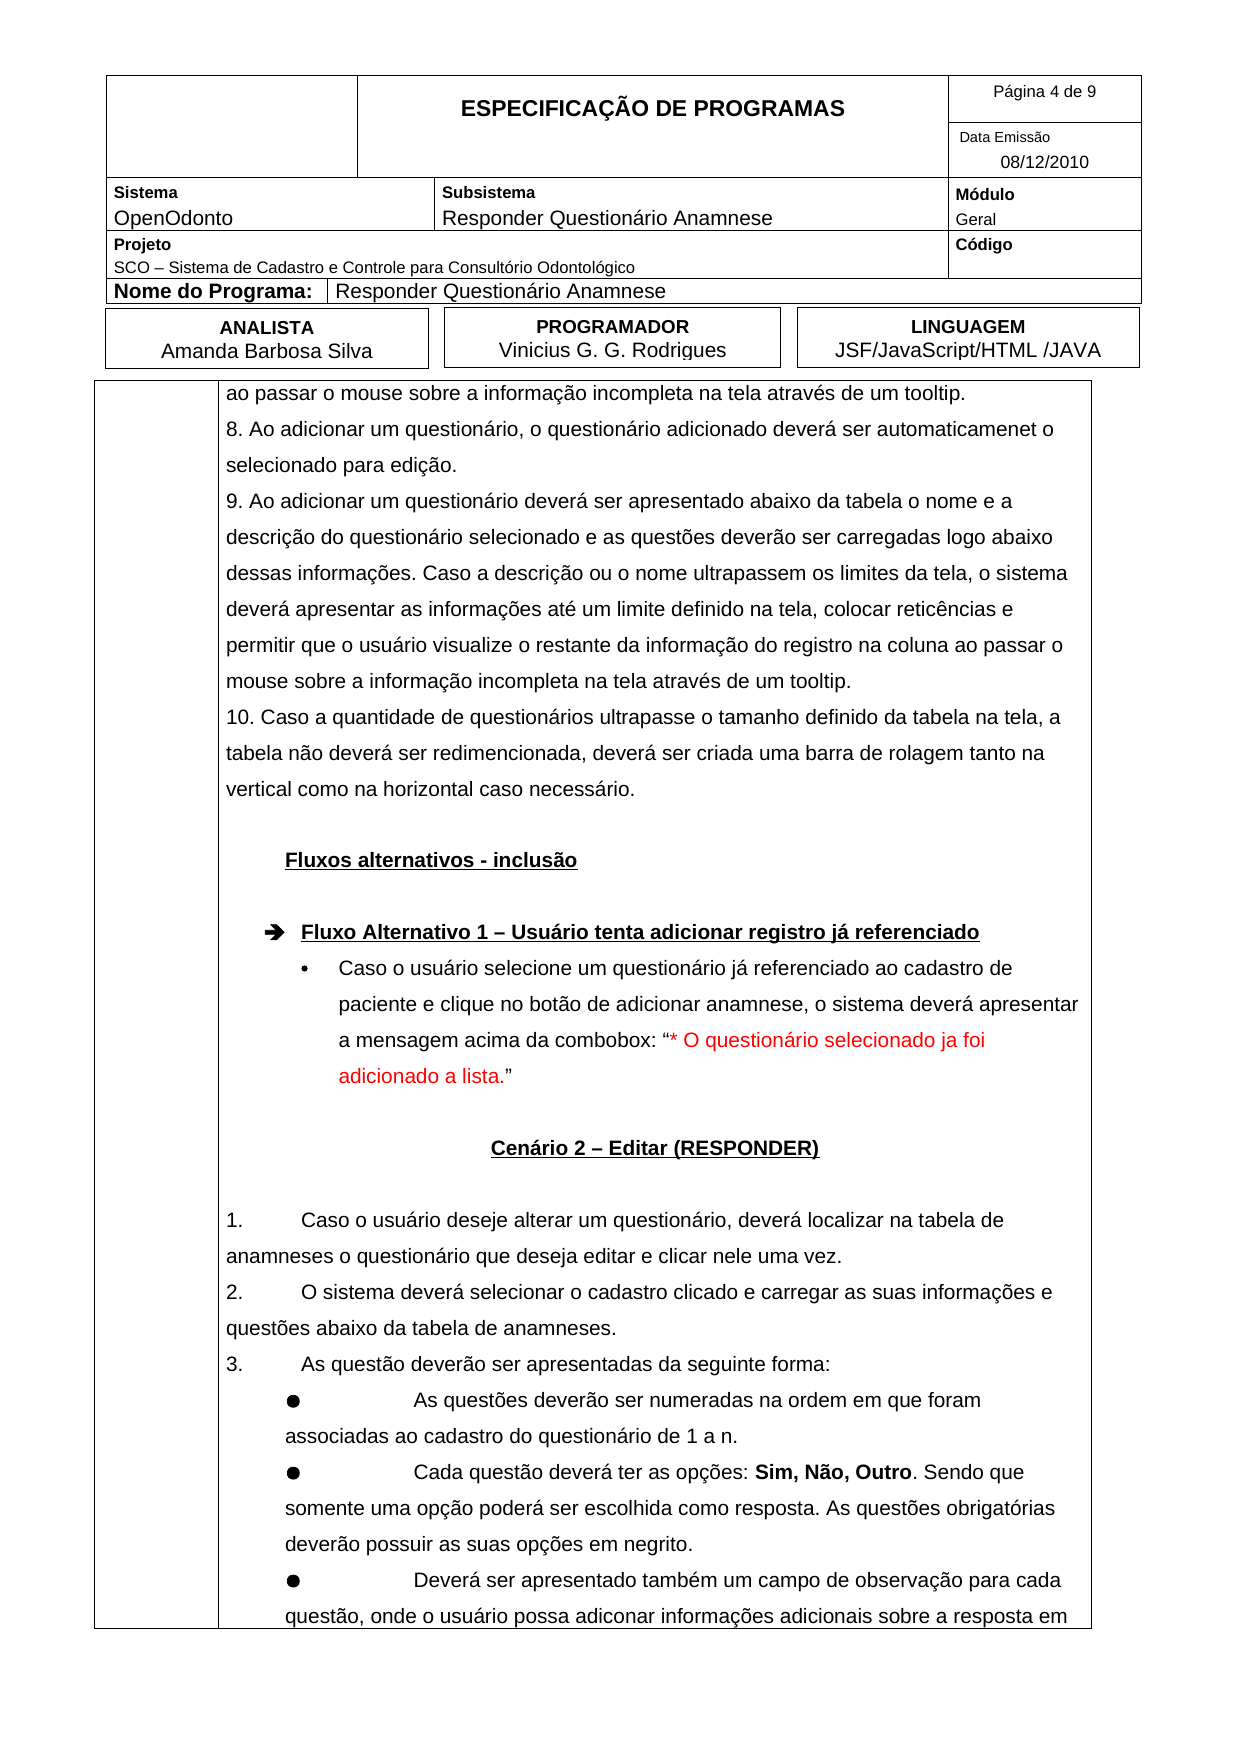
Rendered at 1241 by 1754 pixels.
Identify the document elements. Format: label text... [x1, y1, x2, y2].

table_header Apresentar ao usuário a aba de Ficha Anamnese e permitir que o usuário adicione visualmente os registros de questionários desejados, edite-os ou remova-os. Usuário. Selecionar a aba Ficha Anamnese no cadastro de Paciente. Fluxos Principais Cenário 1 – Incluir Usuário deverá selecionar a aba Ficha Anamnese no cadastro de Paciente. Nessa aba, o sistema deverá adiconar, apenas visualmente, o registro do questionário. Deverá persistir os dados do questionário apenas quando o usuário salvar todo o registro clicando no botão Salvar do cadastro de Paciente. 3. O sistema deverá listar através de uma combobox todos os registros cadastros de questionário. Para incluir um questionário no cadastro do paciente, o usuário deverá selecionar o questionário desejado na combobox e clicar no botão de adicionar questionário. O sistema deverá adicionar visualmente o registro na tabela de anamneses. 6. A tabela de Anamneses deverá conter as colunas: Coluna que indica qual o questionário está selecionado. O questionário que estiver selecionado deverá conter o ícone nessa coluna. Somente um questionário terá essa marcação por vez. Nome Descricao Remover (deverá conter um botão com o ícone “x” para cada registro da tabela) 7. Caso os dados do registro ultrapassem os limites da coluna na tabela de Anamneses, o sistema deverá apresentar as informações até o limite da coluna na tabela, colocar reticências e permitir que o usuário visualize o restante da informação do registro na coluna ao passar o mouse sobre a informação incompleta na tela através de um tooltip. 8. Ao adicionar um questionário, o questionário adicionado deverá ser automaticamenet o selecionado para edição. 9. Ao adicionar um questionário deverá ser apresentado abaixo da tabela o nome e a descrição do questionário selecionado e as questões deverão ser carregadas logo abaixo dessas informações. Caso a descrição ou o nome ultrapassem os limites da tela, o sistema deverá apresentar as informações até um limite definido na tela, colocar reticências e permitir que o usuário visualize o restante da informação do registro na coluna ao passar o mouse sobre a informação incompleta na tela através de um tooltip. 10. Caso a quantidade de questionários ultrapasse o tamanho definido da tabela na tela, a tabela não deverá ser redimencionada, deverá ser criada uma barra de rolagem tanto na vertical como na horizontal caso necessário. Fluxos alternativos - inclusão Fluxo Alternativo 1 – Usuário tenta adicionar registro já referenciado Caso o usuário selecione um questionário já referenciado ao cadastro de paciente e clique no botão de adicionar anamnese, o sistema deverá apresentar a mensagem acima da combobox: “* O questionário selecionado ja foi adicionado a lista.” Cenário 2 – Editar (RESPONDER) Caso o usuário deseje alterar um questionário, deverá localizar na tabela de anamneses o questionário que deseja editar e clicar nele uma vez. O sistema deverá selecionar o cadastro clicado e carregar as suas informações e questões abaixo da tabela de anamneses. As questão deverão ser apresentadas da seguinte forma: As questões deverão ser numeradas na ordem em que foram associadas ao cadastro do questionário de 1 a n. Cada questão deverá ter as opções: Sim, Não, Outro. Sendo que somente uma opção poderá ser escolhida como resposta. As questões obrigatórias deverão possuir as suas opções em negrito. Deverá ser apresentado também um campo de observação para cada questão, onde o usuário possa adiconar informações adicionais sobre a resposta em questão. O campo observação poderá ter no máximo 300 caracteres. O usuário poderá então responder as questões. As informações preenchidas na aba de Ficha Anamnese deverão ser guardadas mesmo que o usuário troque de abas no cadastro do paciente, os dados só serão perdidos se o usuário sair do cadastro do paciente sem clicar no botão salvar do cadastro do paciente. Ao clicar no botão salvar do cadastro de paciente, o sistema deverá persistir os dados. Fluxos alternativos – edição Fluxo Alternativo 1 – Usuário não preencheu as questões obrigatórias Ao clicar no botão de salvar do cadastro do paciente, o sistema deverá primeiramente validar se as questões obrigatórias, de qualquer dos questionários associados ao cadastro, foram preechidas. Pode haver mais de um questionário associado e várias questões obrigatórias não preenchidas. Caso alguma questão não tenha sido preenchida, o sistema deverá apresentar a mensagem: Campos obrigatórios não preenchidos em uma pop up. O usuário fechará a janela. Caso apenas uma questão obrigatória não tenha sido preenchida, o sistema deverá apresenta a mensagem acima da tabela de anamnese: “* 'NOME DO QUESTIONÁRIO : A questão : 'número da questão' é obrigatória.” Caso mais de uma questão obrigatória não tenha sido preenchida, o sistema deverá apresentar a mensagem acima da tabela de anamnese: “* 'NOME DO QUESTIONÁRIO' : As questões : 'némeros das questões' são obrigatórias.” Deverá ser apresentada uma mensagem para cada questionário associado que não tenha sido respondidas as questões obrigatórias. Fluxo Alternativo 2 – Campos preenchidos inválidos Ao clicar no botão salvar do cadastro do Paciente, e após validar as questões obrigatórias, o sistema deverá validar se o campo observação de qualquer questão e de qualquer questionário associado ao cadastro foi preenchido com valores inválidos. Pode haver mais de um questionário associado. Caso o campo observação possua mais que o máximo de caracteres permitidos, o sistema deverá apresenta a mensagem: Campos inválidos em uma pop up. O usuário fecjará a janela. Caso apenas um campo observação tenha excedido o tamanho, o sistema apresentará a mensagem: “* 'NOME DO QUESTIONÁRIO' : A questão : 'número da questão' possui observação com valor muito longo. Máximo permitido = 300”. Caso mais de um campo observação tenha execedido o tamanho, o sistema apresentatá a mensagem: “* 'NOME DO QUESTIONÁRIO' : As questões : 'número das questões' possuem observação com valor muito longo. Máximo permitido = 300”. Deverá ser apresentada uma mensagem para cada questionário associado que tenha campos observações com tamanho excedido. 7. Caso o usuário esteja excluindo o registro, deverá localizar o registro na tabela de anamneses do cadastro de paciente e selecionar o botão de exclusão da linha de seu registro. O sistema deverá remover o registro visualmente da tabela de anamneses. Exceções Perda de conexão com o servidor ou banco de dados. Apresentar mensagem em uma pop up: “Falha não prevista – Consulte o administrador do sistema” A sessão do usuário deve expirar em 30 minutos, a partir disso se o usuário selecionar qualquer ação do sistema, ele deve ser redirecionado para a tela de login. Se o usuário selecionar link do “OpenOdonto” (Logo no canto Superior direito Sob o menu), sistema deve redirecionar para a tela principal do sistema. Se o usuário selecionar a opção “sair” (encerrar sessão), sistema deve redirecionar para tela de login e encerrar a sessão corrente do usuário. [219, 381, 1091, 1627]
table_header [95, 381, 218, 1627]
